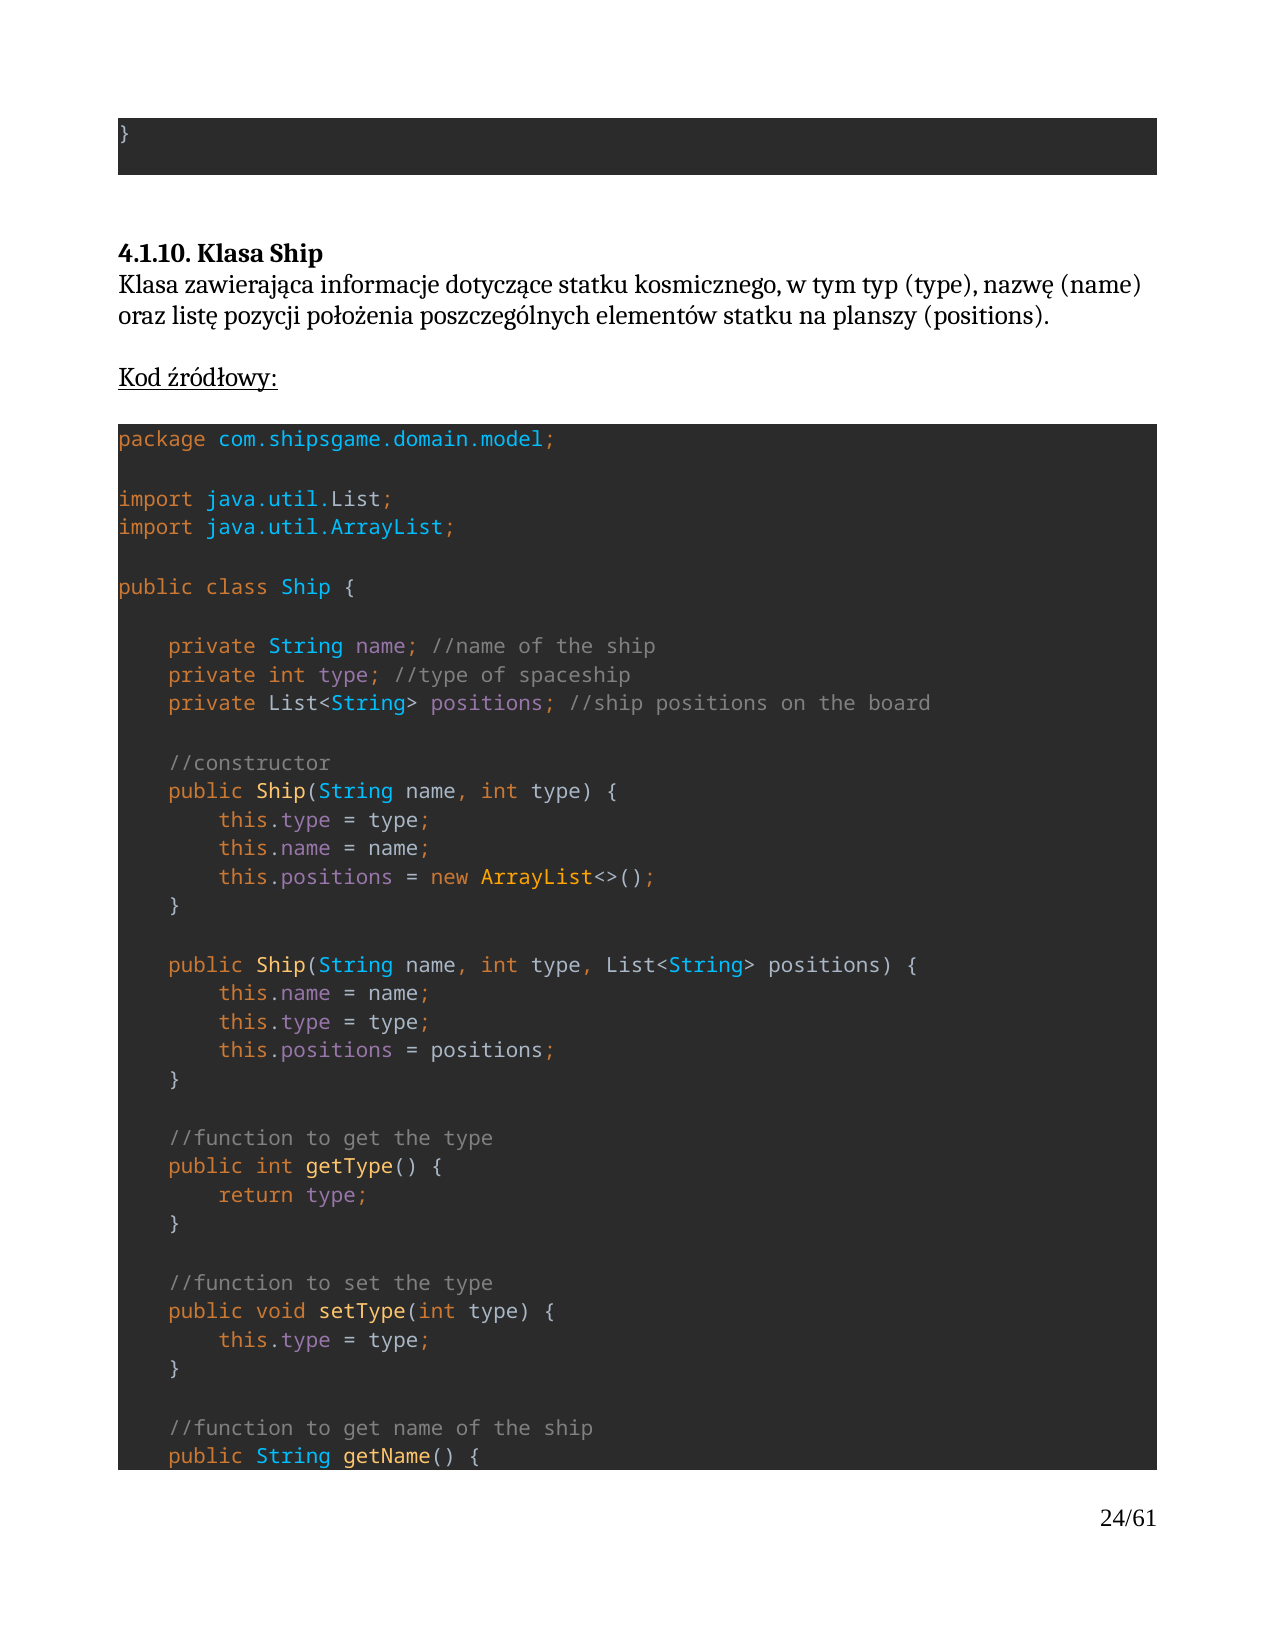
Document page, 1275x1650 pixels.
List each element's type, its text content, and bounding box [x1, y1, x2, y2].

text } [118, 118, 1157, 175]
text 4.1.10. Klasa Ship [118, 238, 1157, 269]
text Klasa zawierająca informacje dotyczące statku kosmicznego, w tym typ (type), nazwę (name) oraz listę pozycji położenia poszczególnych elementów statku na planszy (positions). [118, 269, 1157, 331]
text Kod źródłowy: [118, 362, 1157, 393]
text package com.shipsgame.domain.model; import java.util.List; import java.util.ArrayList; public class Ship { private String name; //name of the ship private int type; //type of spaceship private List<String> positions; //ship positions on the board //constructor public Ship(String name, int type) { this.type = type; this.name = name; this.positions = new ArrayList<>(); } public Ship(String name, int type, List<String> positions) { this.name = name; this.type = type; this.positions = positions; } //function to get the type public int getType() { return type; } //function to set the type public void setType(int type) { this.type = type; } //function to get name of the ship public String getName() { [118, 424, 1157, 1470]
